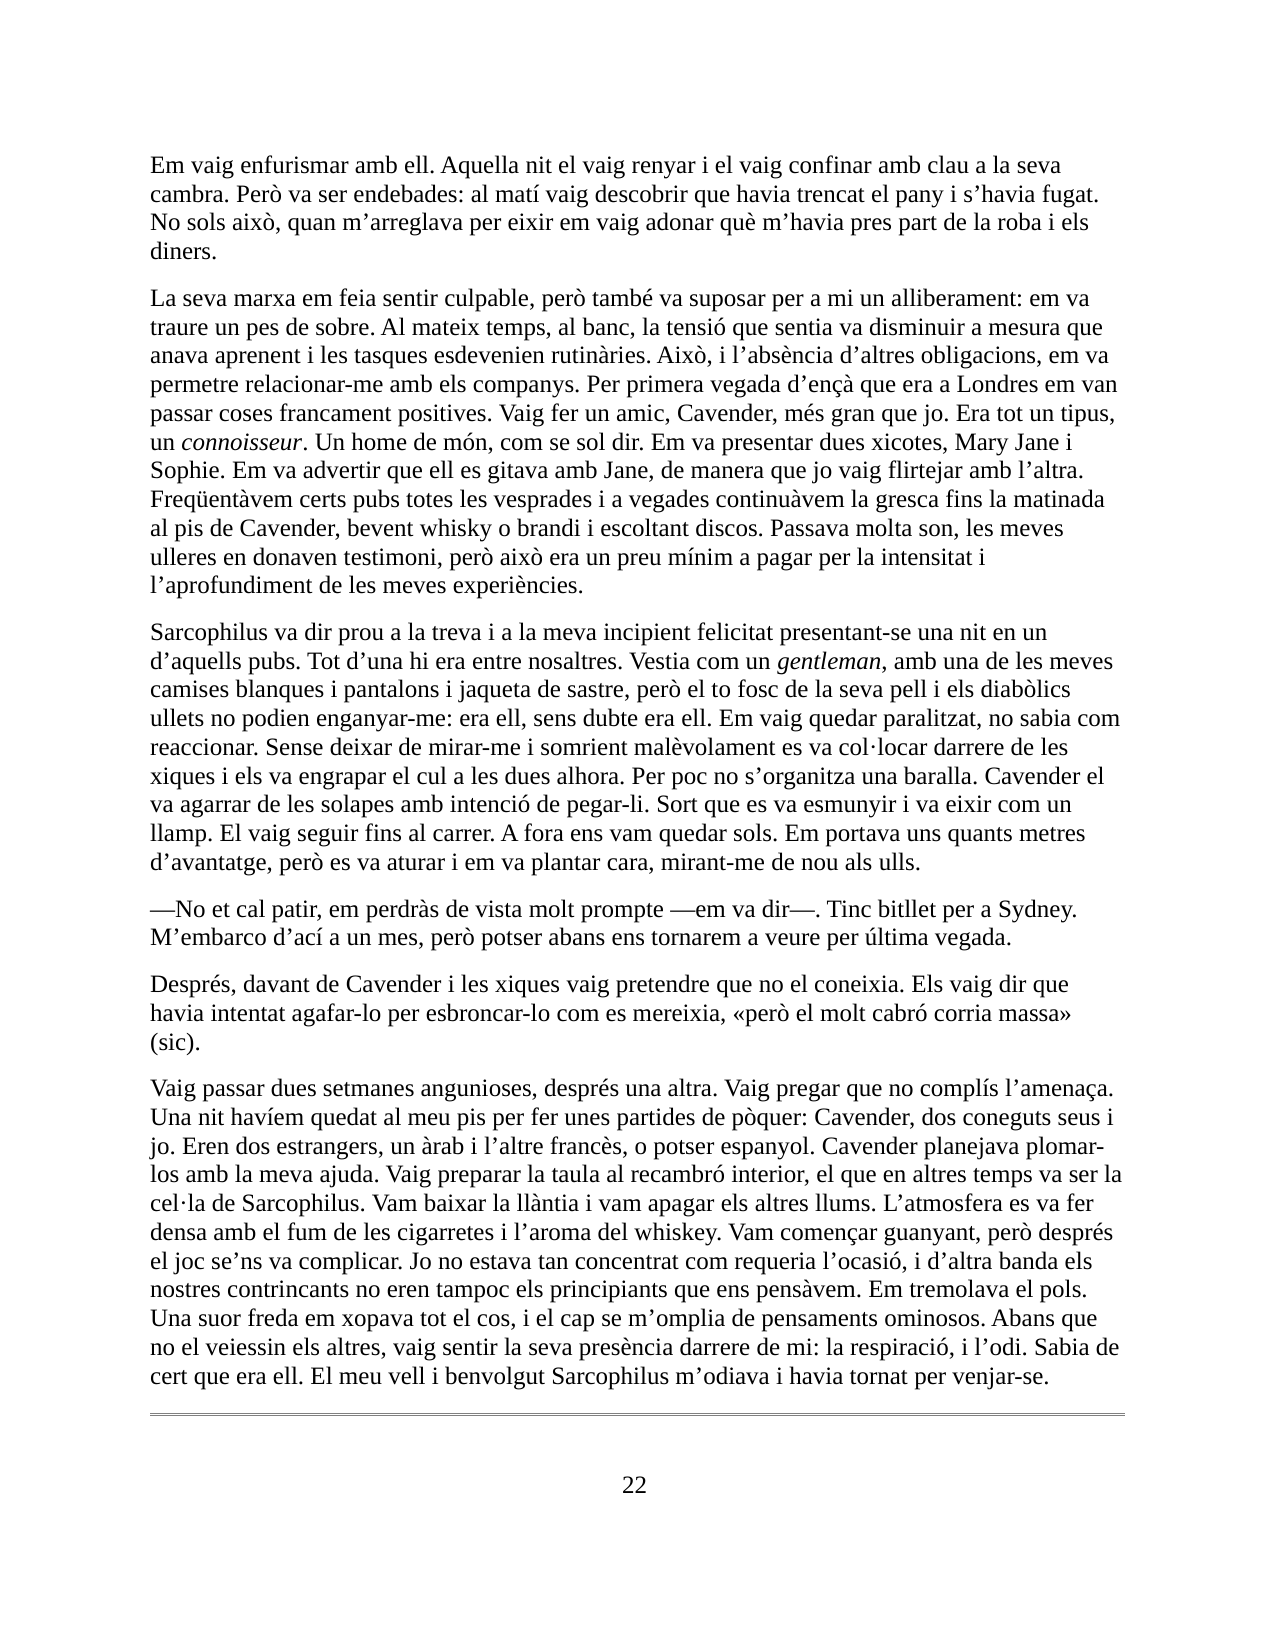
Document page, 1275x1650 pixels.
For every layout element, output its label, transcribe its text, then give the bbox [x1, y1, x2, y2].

text La seva marxa em feia sentir culpable, però també va suposar per a mi un alliberament: em va traure un pes de sobre. Al mateix temps, al banc, la tensió que sentia va disminuir a mesura que anava aprenent i les tasques esdevenien rutinàries. Això, i l’absència d’altres obligacions, em va permetre relacionar-me amb els companys. Per primera vegada d’ençà que era a Londres em van passar coses francament positives. Vaig fer un amic, Cavender, més gran que jo. Era tot un tipus, un connoisseur. Un home de món, com se sol dir. Em va presentar dues xicotes, Mary Jane i Sophie. Em va advertir que ell es gitava amb Jane, de manera que jo vaig flirtejar amb l’altra. Freqüentàvem certs pubs totes les vesprades i a vegades continuàvem la gresca fins la matinada al pis de Cavender, bevent whisky o brandi i escoltant discos. Passava molta son, les meves ulleres en donaven testimoni, però això era un preu mínim a pagar per la intensitat i l’aprofundiment de les meves experiències. [150, 283, 1125, 599]
text Sarcophilus va dir prou a la treva i a la meva incipient felicitat presentant-se una nit en un d’aquells pubs. Tot d’una hi era entre nosaltres. Vestia com un gentleman, amb una de les meves camises blanques i pantalons i jaqueta de sastre, però el to fosc de la seva pell i els diabòlics ullets no podien enganyar-me: era ell, sens dubte era ell. Em vaig quedar paralitzat, no sabia com reaccionar. Sense deixar de mirar-me i somrient malèvolament es va col·locar darrere de les xiques i els va engrapar el cul a les dues alhora. Per poc no s’organitza una baralla. Cavender el va agarrar de les solapes amb intenció de pegar-li. Sort que es va esmunyir i va eixir com un llamp. El vaig seguir fins al carrer. A fora ens vam quedar sols. Em portava uns quants metres d’avantatge, però es va aturar i em va plantar cara, mirant-me de nou als ulls. [150, 617, 1125, 876]
text Vaig passar dues setmanes angunioses, després una altra. Vaig pregar que no complís l’amenaça. Una nit havíem quedat al meu pis per fer unes partides de pòquer: Cavender, dos coneguts seus i jo. Eren dos estrangers, un àrab i l’altre francès, o potser espanyol. Cavender planejava plomar-los amb la meva ajuda. Vaig preparar la taula al recambró interior, el que en altres temps va ser la cel·la de Sarcophilus. Vam baixar la llàntia i vam apagar els altres llums. L’atmosfera es va fer densa amb el fum de les cigarretes i l’aroma del whiskey. Vam començar guanyant, però després el joc se’ns va complicar. Jo no estava tan concentrat com requeria l’ocasió, i d’altra banda els nostres contrincants no eren tampoc els principiants que ens pensàvem. Em tremolava el pols. Una suor freda em xopava tot el cos, i el cap se m’omplia de pensaments ominosos. Abans que no el veiessin els altres, vaig sentir la seva presència darrere de mi: la respiració, i l’odi. Sabia de cert que era ell. El meu vell i benvolgut Sarcophilus m’odiava i havia tornat per venjar-se. [150, 1073, 1125, 1389]
text —No et cal patir, em perdràs de vista molt prompte —em va dir—. Tinc bitllet per a Sydney. M’embarco d’ací a un mes, però potser abans ens tornarem a veure per última vegada. [150, 894, 1125, 951]
text Després, davant de Cavender i les xiques vaig pretendre que no el coneixia. Els vaig dir que havia intentat agafar-lo per esbroncar-lo com es mereixia, «però el molt cabró corria massa» (sic). [150, 969, 1125, 1055]
text Em vaig enfurismar amb ell. Aquella nit el vaig renyar i el vaig confinar amb clau a la seva cambra. Però va ser endebades: al matí vaig descobrir que havia trencat el pany i s’havia fugat. No sols això, quan m’arreglava per eixir em vaig adonar què m’havia pres part de la roba i els diners. [150, 150, 1125, 265]
